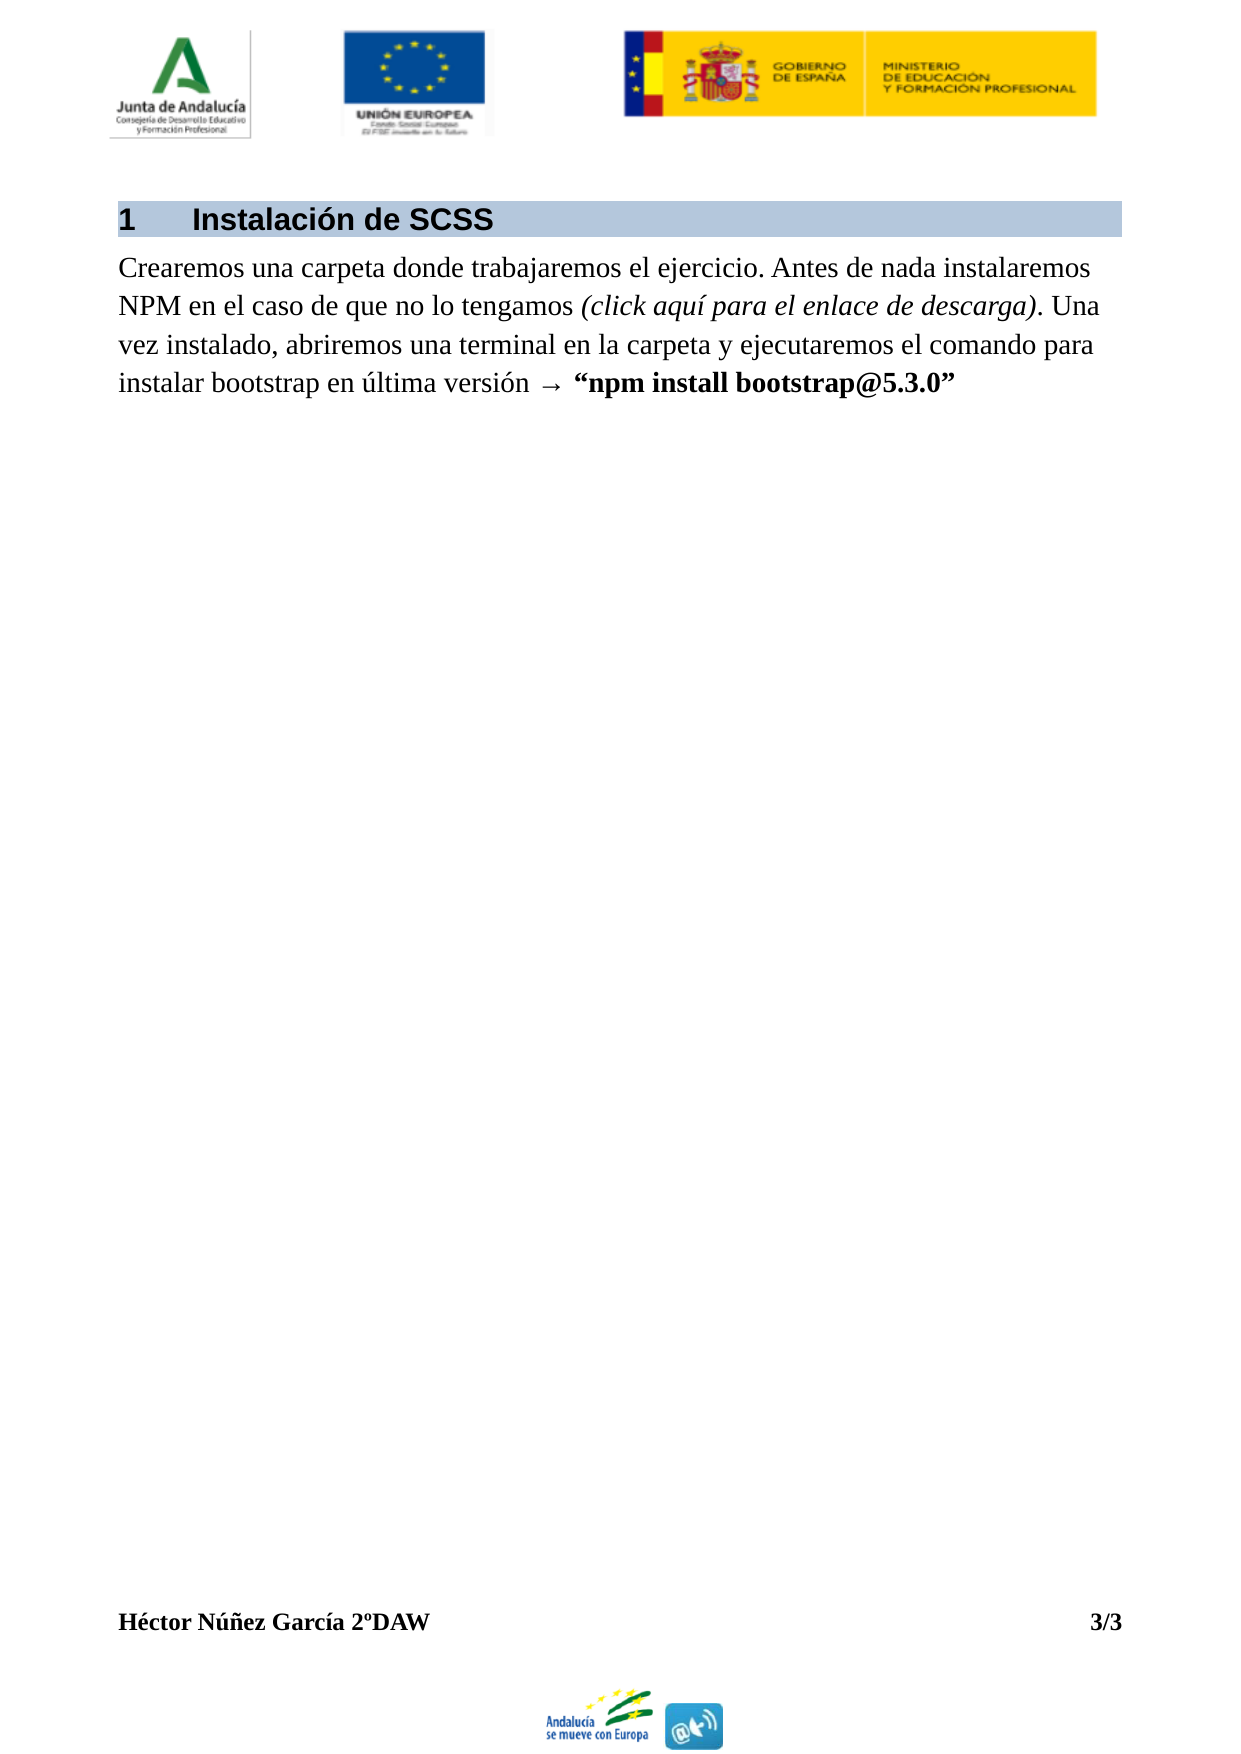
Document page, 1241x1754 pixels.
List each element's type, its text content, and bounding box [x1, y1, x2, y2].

subtitle Instalación de SCSS [118, 201, 1122, 237]
text Crearemos una carpeta donde trabajaremos el ejercicio. Antes de nada instalaremos NPM en el caso de que no lo tengamos (click aquí para el enlace de descarga). Una vez instalado, abriremos una terminal en la carpeta y ejecutaremos el comando para instalar bootstrap en última versión → “npm install bootstrap@5.3.0” [118, 250, 1122, 399]
picture [107, 11, 1112, 143]
picture [529, 1665, 727, 1754]
